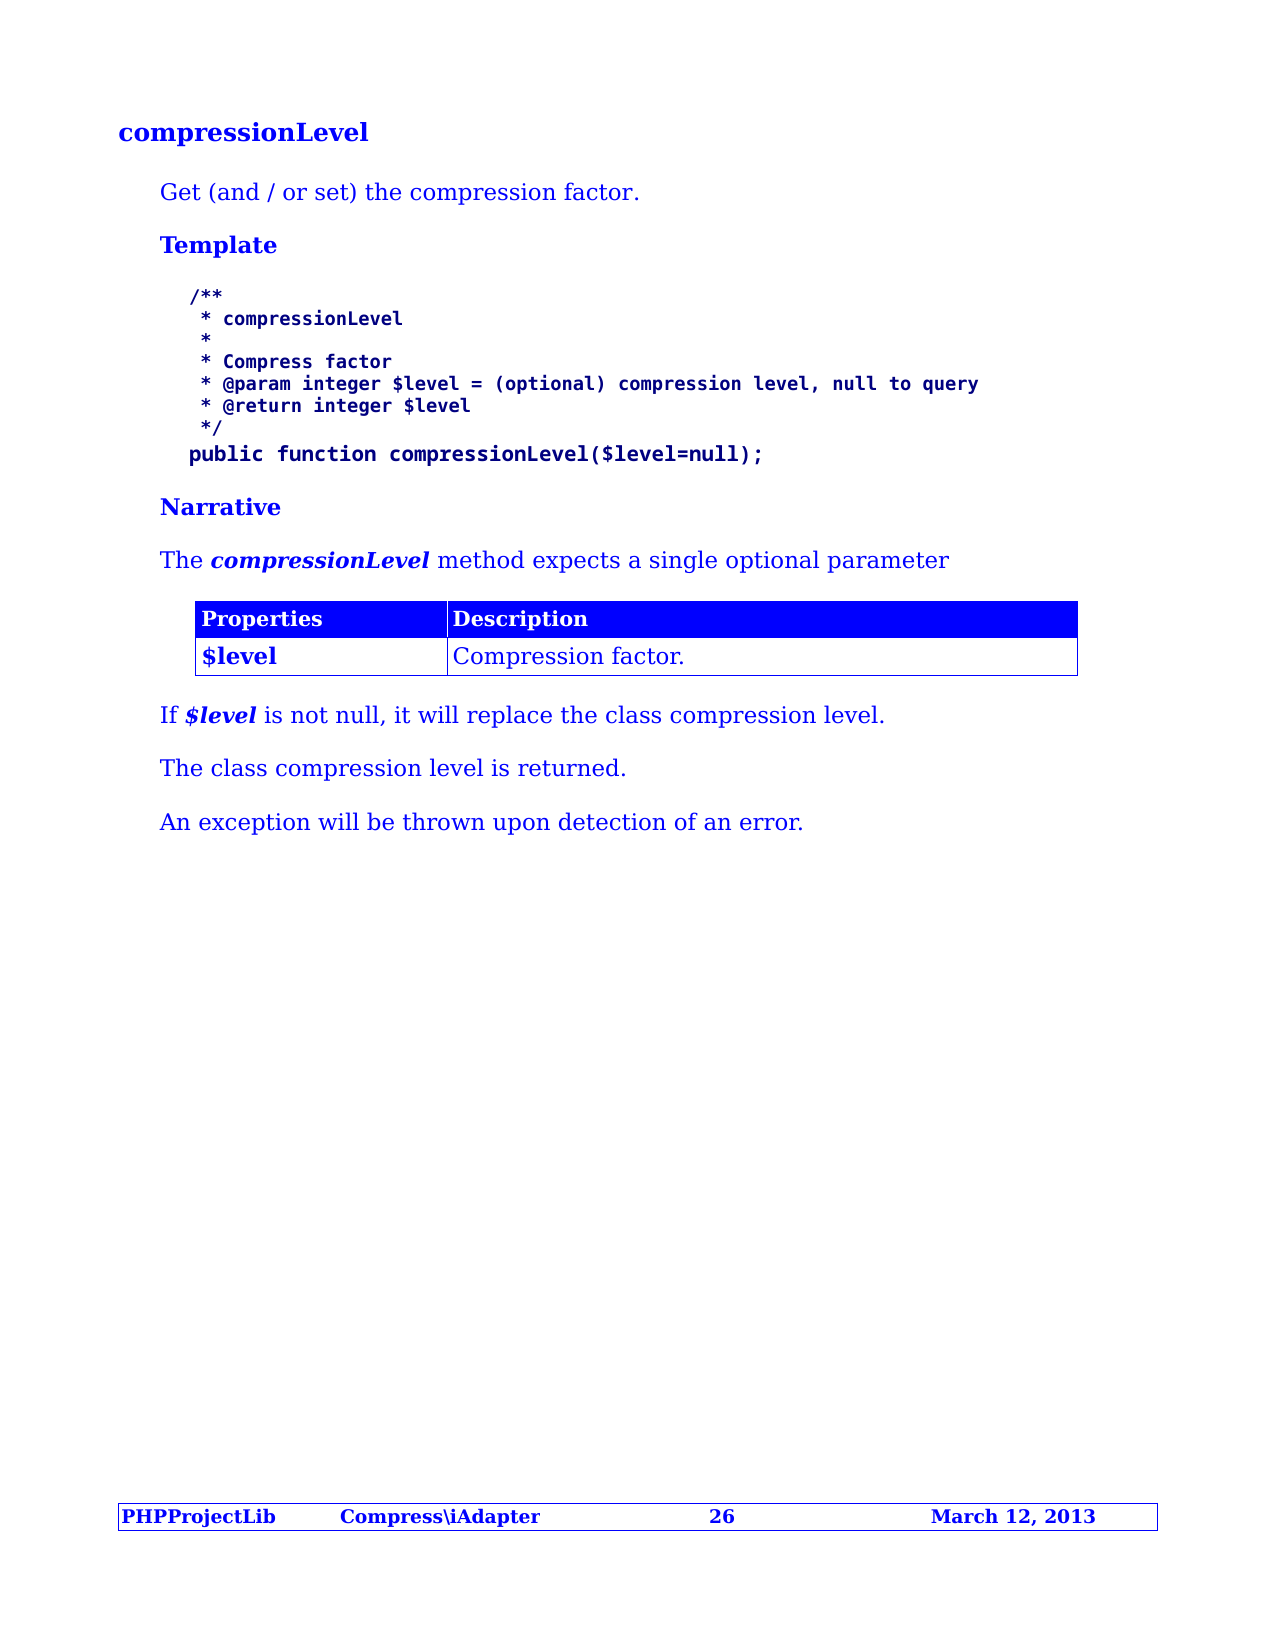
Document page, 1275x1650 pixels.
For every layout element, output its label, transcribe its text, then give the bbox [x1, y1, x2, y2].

text The compressionLevel method expects a single optional parameter [159, 548, 1157, 574]
text The class compression level is returned. [159, 756, 1157, 782]
text Template [159, 232, 1157, 259]
list */ [189, 417, 1157, 439]
list * compressionLevel [189, 308, 1157, 329]
list /** [189, 286, 1157, 308]
title compressionLevel [118, 118, 1157, 147]
list * @param integer $level = (optional) compression level, null to query [189, 373, 1157, 395]
list * @return integer $level [189, 395, 1157, 417]
table_cell Compression factor. [448, 638, 1077, 675]
table_header Description [448, 602, 1077, 637]
text Get (and / or set) the compression factor. [159, 179, 1157, 205]
list * [189, 329, 1157, 351]
text If $level is not null, it will replace the class compression level. [159, 702, 1157, 729]
text An exception will be thrown upon detection of an error. [159, 809, 1157, 836]
table_cell $level [196, 638, 447, 675]
list * Compress factor [189, 351, 1157, 373]
list public function compressionLevel($level=null); [189, 439, 1157, 467]
text Narrative [159, 494, 1157, 521]
table_header Properties [196, 602, 447, 637]
